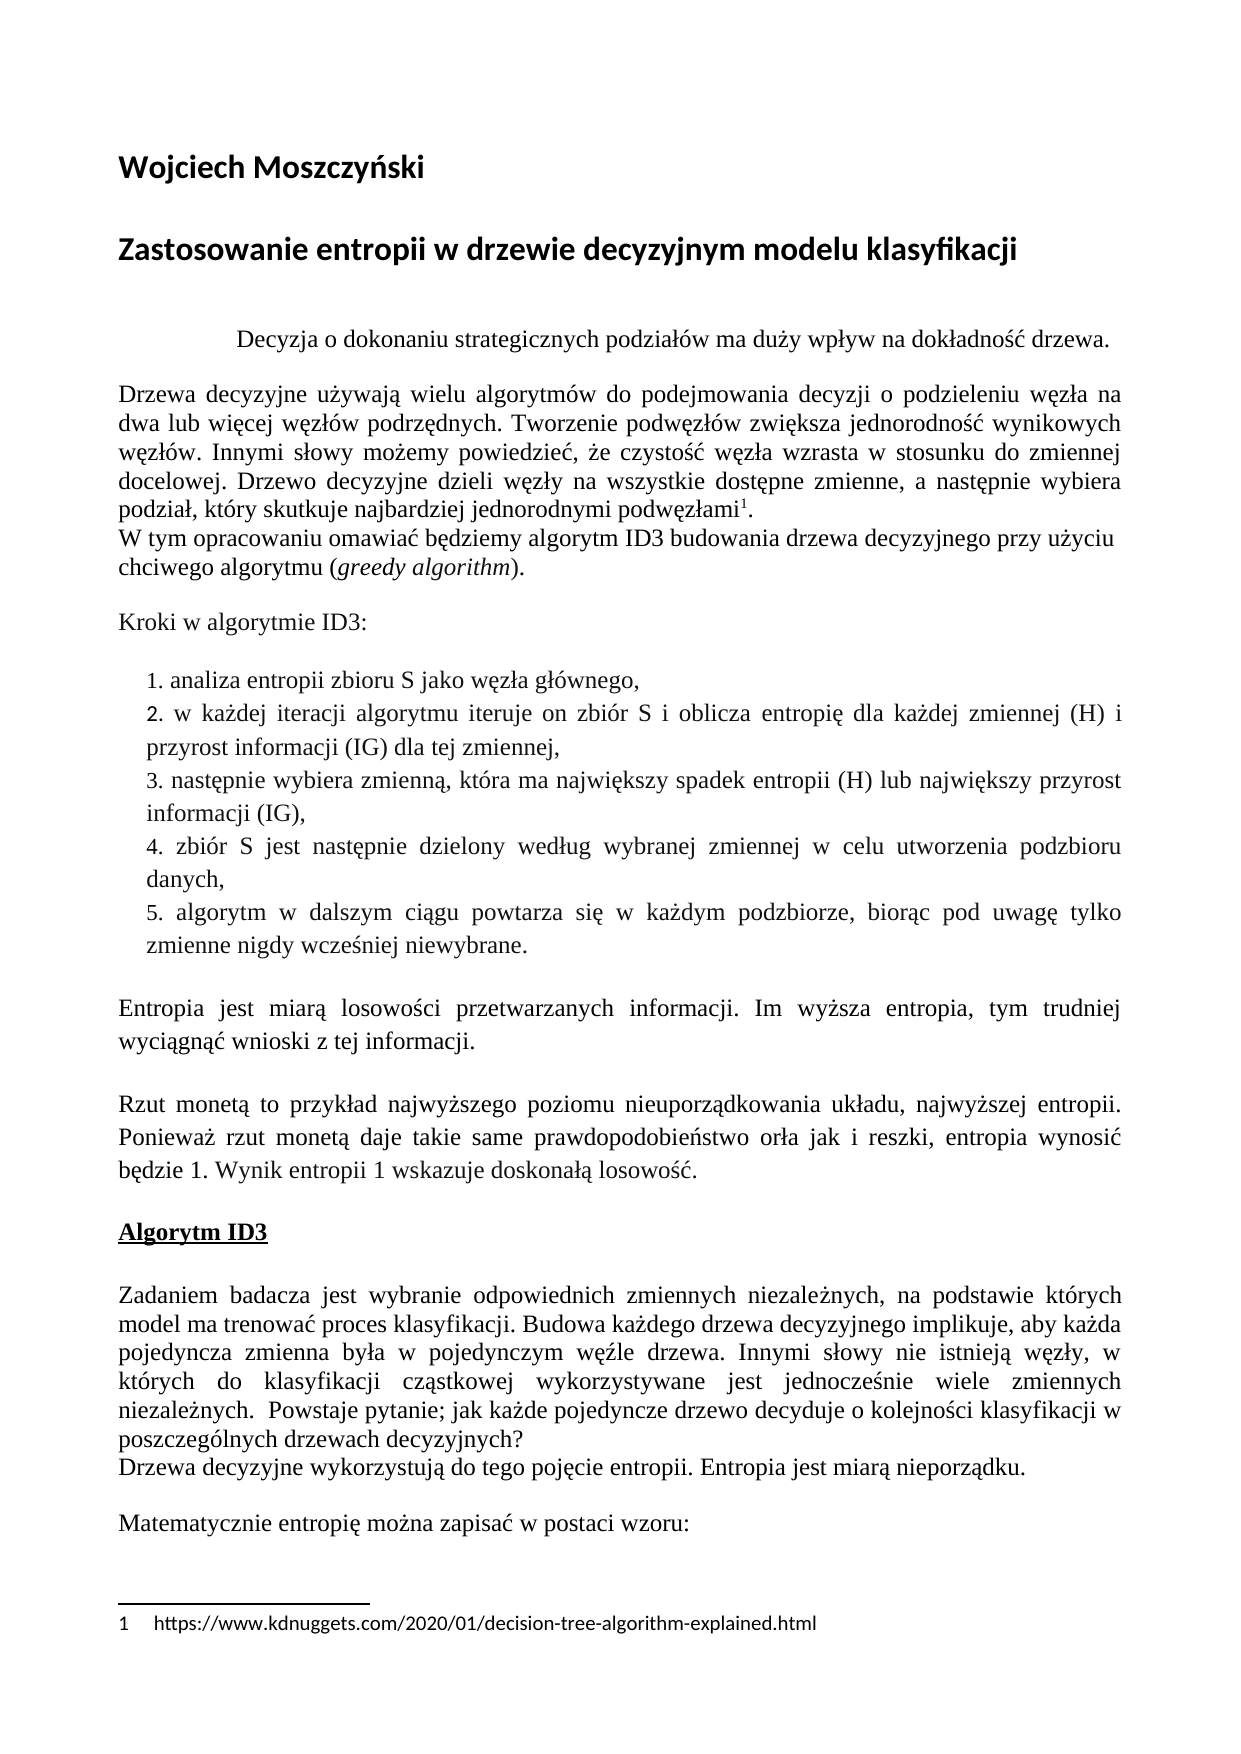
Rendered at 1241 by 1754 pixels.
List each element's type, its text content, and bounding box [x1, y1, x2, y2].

text https://www.kdnuggets.com/2020/01/decision-tree-algorithm-explained.html [118, 1610, 1122, 1636]
text Kroki w algorytmie ID3: [118, 607, 1122, 636]
text Drzewa decyzyjne wykorzystują do tego pojęcie entropii. Entropia jest miarą nieporządku. [118, 1452, 1122, 1481]
text Algorytm ID3 [118, 1217, 1122, 1246]
text chciwego algorytmu (greedy algorithm). [118, 552, 1122, 581]
list następnie wybiera zmienną, która ma największy spadek entropii (H) lub największy przyrost informacji (IG), [118, 765, 1122, 826]
list zbiór S jest następnie dzielony według wybranej zmiennej w celu utworzenia podzbioru danych, [118, 831, 1122, 892]
list algorytm w dalszym ciągu powtarza się w każdym podzbiorze, biorąc pod uwagę tylko zmienne nigdy wcześniej niewybrane. [118, 897, 1122, 958]
text Decyzja o dokonaniu strategicznych podziałów ma duży wpływ na dokładność drzewa. [118, 324, 1122, 353]
list analiza entropii zbioru S jako węzła głównego, [118, 665, 1122, 694]
text Wojciech Moszczyński [118, 146, 1122, 187]
text Zastosowanie entropii w drzewie decyzyjnym modelu klasyfikacji [118, 228, 1122, 268]
list w każdej iteracji algorytmu iteruje on zbiór S i oblicza entropię dla każdej zmiennej (H) i przyrost informacji (IG) dla tej zmiennej, [118, 698, 1122, 760]
text Rzut monetą to przykład najwyższego poziomu nieuporządkowania układu, najwyższej entropii. Ponieważ rzut monetą daje takie same prawdopodobieństwo orła jak i reszki, entropia wynosić będzie 1. Wynik entropii 1 wskazuje doskonałą losowość. [118, 1089, 1122, 1184]
text W tym opracowaniu omawiać będziemy algorytm ID3 budowania drzewa decyzyjnego przy użyciu [118, 523, 1122, 552]
text Zadaniem badacza jest wybranie odpowiednich zmiennych niezależnych, na podstawie których model ma trenować proces klasyfikacji. Budowa każdego drzewa decyzyjnego implikuje, aby każda pojedyncza zmienna była w pojedynczym węźle drzewa. Innymi słowy nie istnieją węzły, w których do klasyfikacji cząstkowej wykorzystywane jest jednocześnie wiele zmiennych niezależnych. Powstaje pytanie; jak każde pojedyncze drzewo decyduje o kolejności klasyfikacji w poszczególnych drzewach decyzyjnych? [118, 1280, 1122, 1452]
text Entropia jest miarą losowości przetwarzanych informacji. Im wyższa entropia, tym trudniej wyciągnąć wnioski z tej informacji. [118, 963, 1122, 1055]
text Matematycznie entropię można zapisać w postaci wzoru: [118, 1508, 1122, 1536]
text Drzewa decyzyjne używają wielu algorytmów do podejmowania decyzji o podzieleniu węzła na dwa lub więcej węzłów podrzędnych. Tworzenie podwęzłów zwiększa jednorodność wynikowych węzłów. Innymi słowy możemy powiedzieć, że czystość węzła wzrasta w stosunku do zmiennej docelowej. Drzewo decyzyjne dzieli węzły na wszystkie dostępne zmienne, a następnie wybiera podział, który skutkuje najbardziej jednorodnymi podwęzłami. [118, 379, 1122, 523]
